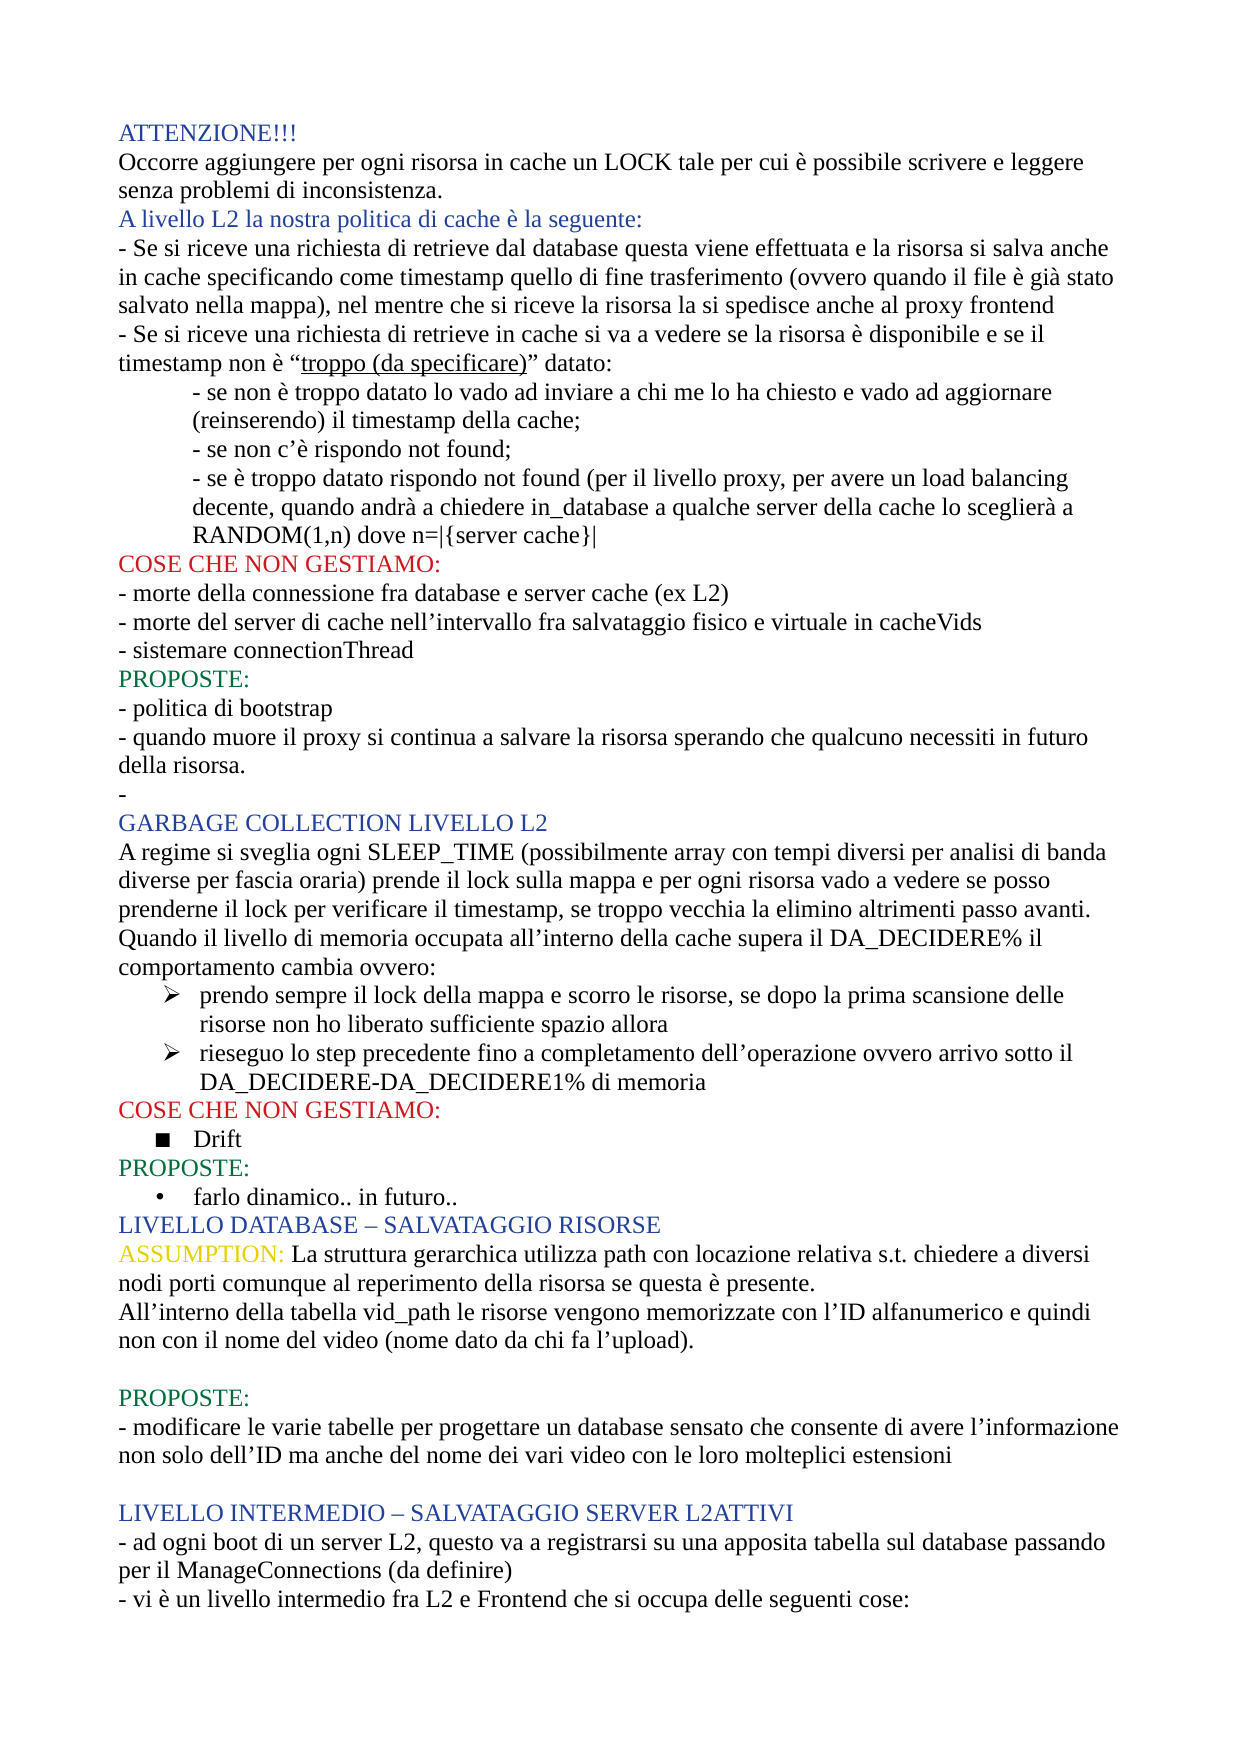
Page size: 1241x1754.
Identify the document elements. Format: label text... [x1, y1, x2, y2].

text - vi è un livello intermedio fra L2 e Frontend che si occupa delle seguenti cose: [118, 1584, 1122, 1613]
text - Se si riceve una richiesta di retrieve dal database questa viene effettuata e la risorsa si salva anche in cache specificando come timestamp quello di fine trasferimento (ovvero quando il file è già stato salvato nella mappa), nel mentre che si riceve la risorsa la si spedisce anche al proxy frontend [118, 233, 1122, 319]
list Drift [156, 1124, 1122, 1153]
text - sistemare connectionThread [118, 636, 1122, 664]
text All’interno della tabella vid_path le risorse vengono memorizzate con l’ID alfanumerico e quindi non con il nome del video (nome dato da chi fa l’upload). [118, 1297, 1122, 1354]
text - [118, 779, 1122, 808]
text - morte della connessione fra database e server cache (ex L2) [118, 578, 1122, 607]
text - politica di bootstrap [118, 693, 1122, 722]
text COSE CHE NON GESTIAMO: [118, 549, 1122, 578]
text ASSUMPTION: La struttura gerarchica utilizza path con locazione relativa s.t. chiedere a diversi nodi porti comunque al reperimento della risorsa se questa è presente. [118, 1239, 1122, 1297]
text PROPOSTE: [118, 1383, 1122, 1412]
list rieseguo lo step precedente fino a completamento dell’operazione ovvero arrivo sotto il DA_DECIDERE-DA_DECIDERE1% di memoria [162, 1038, 1122, 1096]
text Quando il livello di memoria occupata all’interno della cache supera il DA_DECIDERE% il comportamento cambia ovvero: [118, 923, 1122, 981]
text A livello L2 la nostra politica di cache è la seguente: [118, 204, 1122, 233]
text PROPOSTE: [118, 1153, 1122, 1182]
list prendo sempre il lock della mappa e scorro le risorse, se dopo la prima scansione delle risorse non ho liberato sufficiente spazio allora [162, 981, 1122, 1038]
text - Se si riceve una richiesta di retrieve in cache si va a vedere se la risorsa è disponibile e se il timestamp non è “troppo (da specificare)” datato: [118, 319, 1122, 377]
text - se non c’è rispondo not found; [118, 434, 1122, 463]
text GARBAGE COLLECTION LIVELLO L2 [118, 808, 1122, 837]
list farlo dinamico.. in futuro.. [156, 1182, 1122, 1211]
text - quando muore il proxy si continua a salvare la risorsa sperando che qualcuno necessiti in futuro della risorsa. [118, 722, 1122, 779]
text LIVELLO DATABASE – SALVATAGGIO RISORSE [118, 1211, 1122, 1239]
text PROPOSTE: [118, 664, 1122, 693]
text - morte del server di cache nell’intervallo fra salvataggio fisico e virtuale in cacheVids [118, 607, 1122, 636]
text - modificare le varie tabelle per progettare un database sensato che consente di avere l’informazione non solo dell’ID ma anche del nome dei vari video con le loro molteplici estensioni [118, 1412, 1122, 1469]
text ATTENZIONE!!! [118, 118, 1122, 147]
text Occorre aggiungere per ogni risorsa in cache un LOCK tale per cui è possibile scrivere e leggere senza problemi di inconsistenza. [118, 147, 1122, 204]
text LIVELLO INTERMEDIO – SALVATAGGIO SERVER L2ATTIVI [118, 1498, 1122, 1527]
text A regime si sveglia ogni SLEEP_TIME (possibilmente array con tempi diversi per analisi di banda diverse per fascia oraria) prende il lock sulla mappa e per ogni risorsa vado a vedere se posso prenderne il lock per verificare il timestamp, se troppo vecchia la elimino altrimenti passo avanti. [118, 837, 1122, 923]
text - se è troppo datato rispondo not found (per il livello proxy, per avere un load balancing decente, quando andrà a chiedere in_database a qualche server della cache lo sceglierà a RANDOM(1,n) dove n=|{server cache}| [118, 463, 1122, 549]
text - se non è troppo datato lo vado ad inviare a chi me lo ha chiesto e vado ad aggiornare (reinserendo) il timestamp della cache; [118, 377, 1122, 434]
text - ad ogni boot di un server L2, questo va a registrarsi su una apposita tabella sul database passando per il ManageConnections (da definire) [118, 1527, 1122, 1584]
text COSE CHE NON GESTIAMO: [118, 1096, 1122, 1124]
